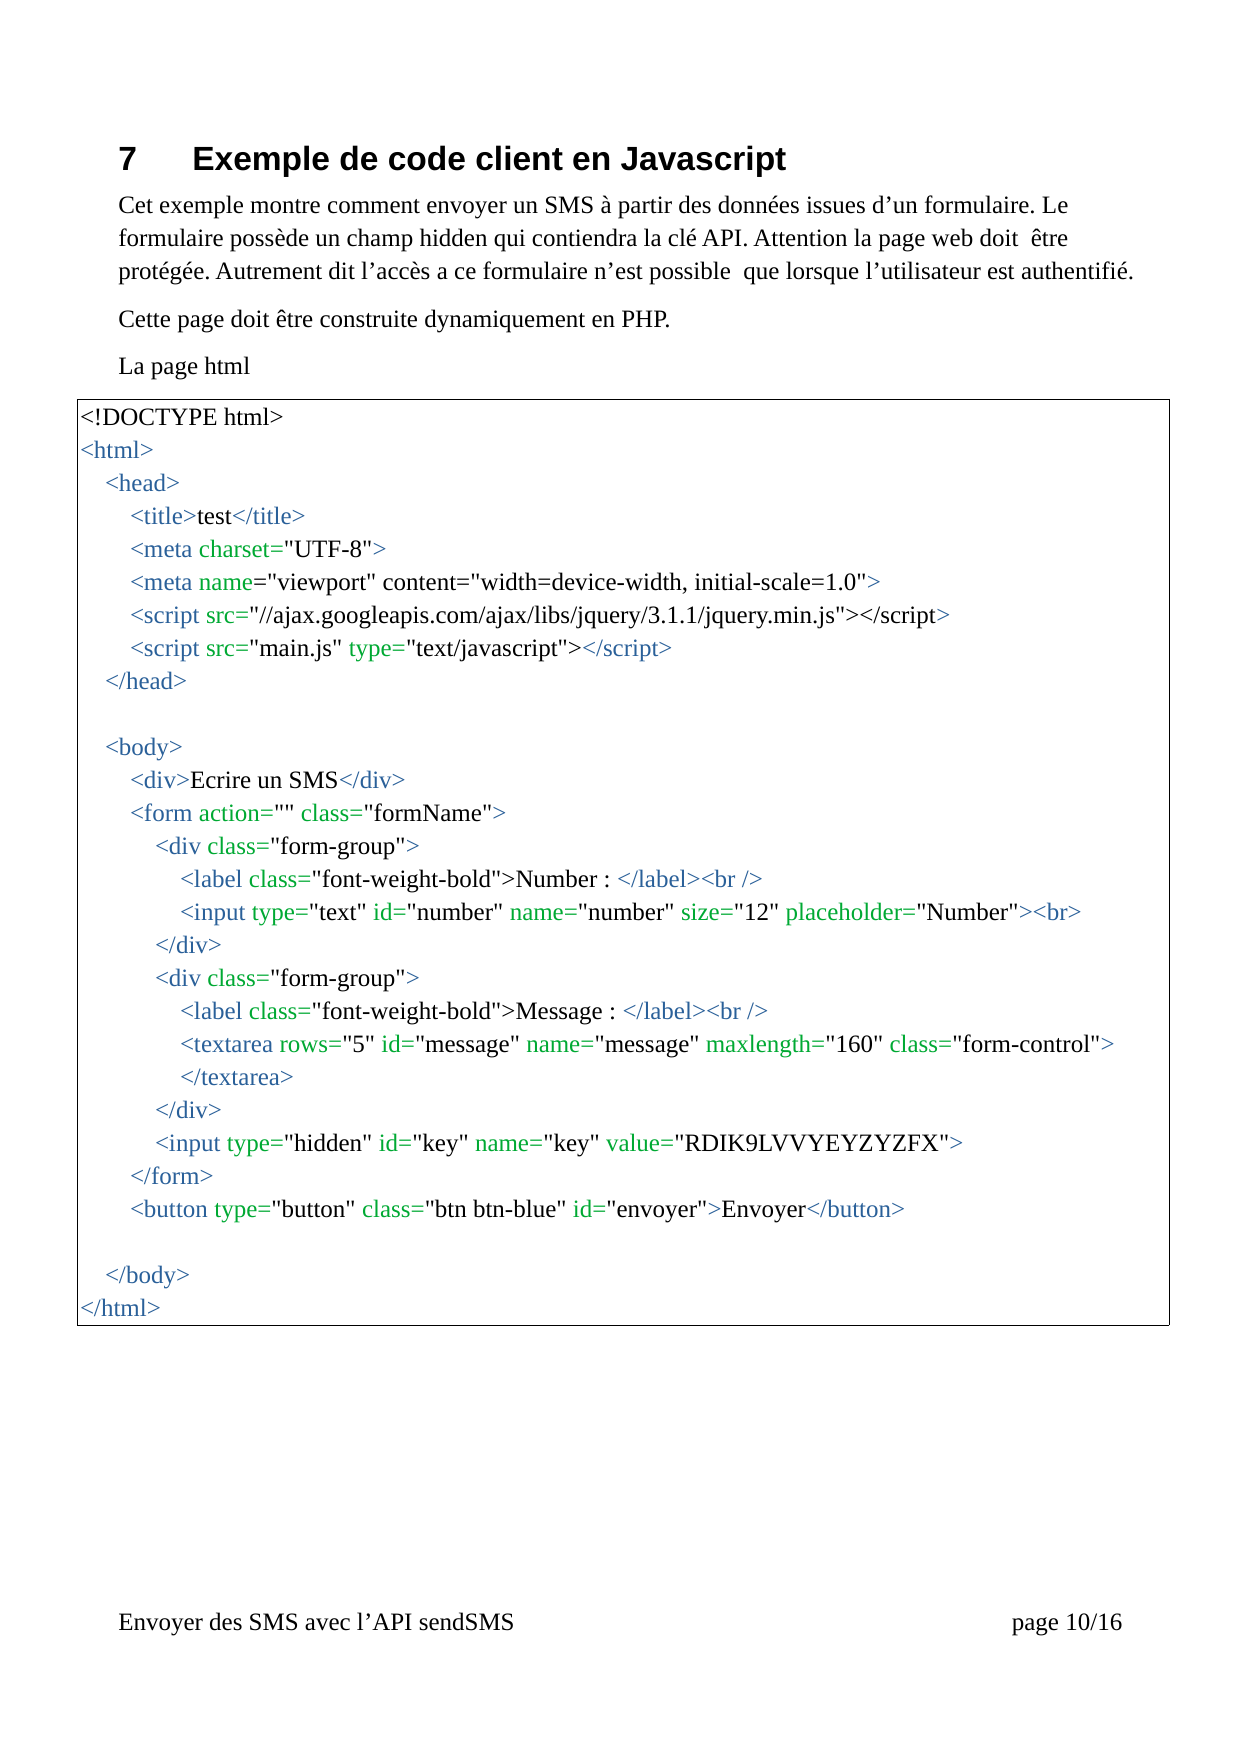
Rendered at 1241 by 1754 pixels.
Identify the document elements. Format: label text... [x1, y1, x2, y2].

text <textarea rows="5" id="message" name="message" maxlength="160" class="form-control"> [78, 1026, 1169, 1058]
text La page html [118, 351, 1146, 380]
text </html> [78, 1291, 1169, 1325]
text Cet exemple montre comment envoyer un SMS à partir des données issues d’un formulaire. Le formulaire possède un champ hidden qui contiendra la clé API. Attention la page web doit être protégée. Autrement dit l’accès a ce formulaire n’est possible que lorsque l’utilisateur est authentifié. [118, 190, 1146, 285]
text <button type="button" class="btn btn-blue" id="envoyer">Envoyer</button> [78, 1191, 1169, 1223]
text </div> [78, 927, 1169, 959]
text <div>Ecrire un SMS</div> [78, 762, 1169, 794]
text </div> [78, 1092, 1169, 1124]
text <div class="form-group"> [78, 960, 1169, 992]
text <head> [78, 465, 1169, 497]
text </textarea> [78, 1059, 1169, 1091]
text <form action="" class="formName"> [78, 795, 1169, 827]
text </body> [78, 1257, 1169, 1289]
text Cette page doit être construite dynamiquement en PHP. [118, 304, 1146, 332]
text <input type="hidden" id="key" name="key" value="RDIK9LVVYEYZYZFX"> [78, 1125, 1169, 1157]
text <meta name="viewport" content="width=device-width, initial-scale=1.0"> [78, 564, 1169, 596]
text </head> [78, 663, 1169, 695]
text <input type="text" id="number" name="number" size="12" placeholder="Number"><br> [78, 894, 1169, 926]
subtitle Exemple de code client en Javascript [118, 139, 1146, 178]
text <script src="//ajax.googleapis.com/ajax/libs/jquery/3.1.1/jquery.min.js"></script> [78, 597, 1169, 629]
text <body> [78, 729, 1169, 761]
text <!DOCTYPE html> [78, 400, 1169, 431]
text <html> [78, 432, 1169, 464]
text <meta charset="UTF-8"> [78, 531, 1169, 563]
text </form> [78, 1158, 1169, 1190]
text <script src="main.js" type="text/javascript"></script> [78, 630, 1169, 662]
text <div class="form-group"> [78, 828, 1169, 860]
text <title>test</title> [78, 498, 1169, 530]
text <label class="font-weight-bold">Message : </label><br /> [78, 993, 1169, 1025]
text <label class="font-weight-bold">Number : </label><br /> [78, 861, 1169, 893]
